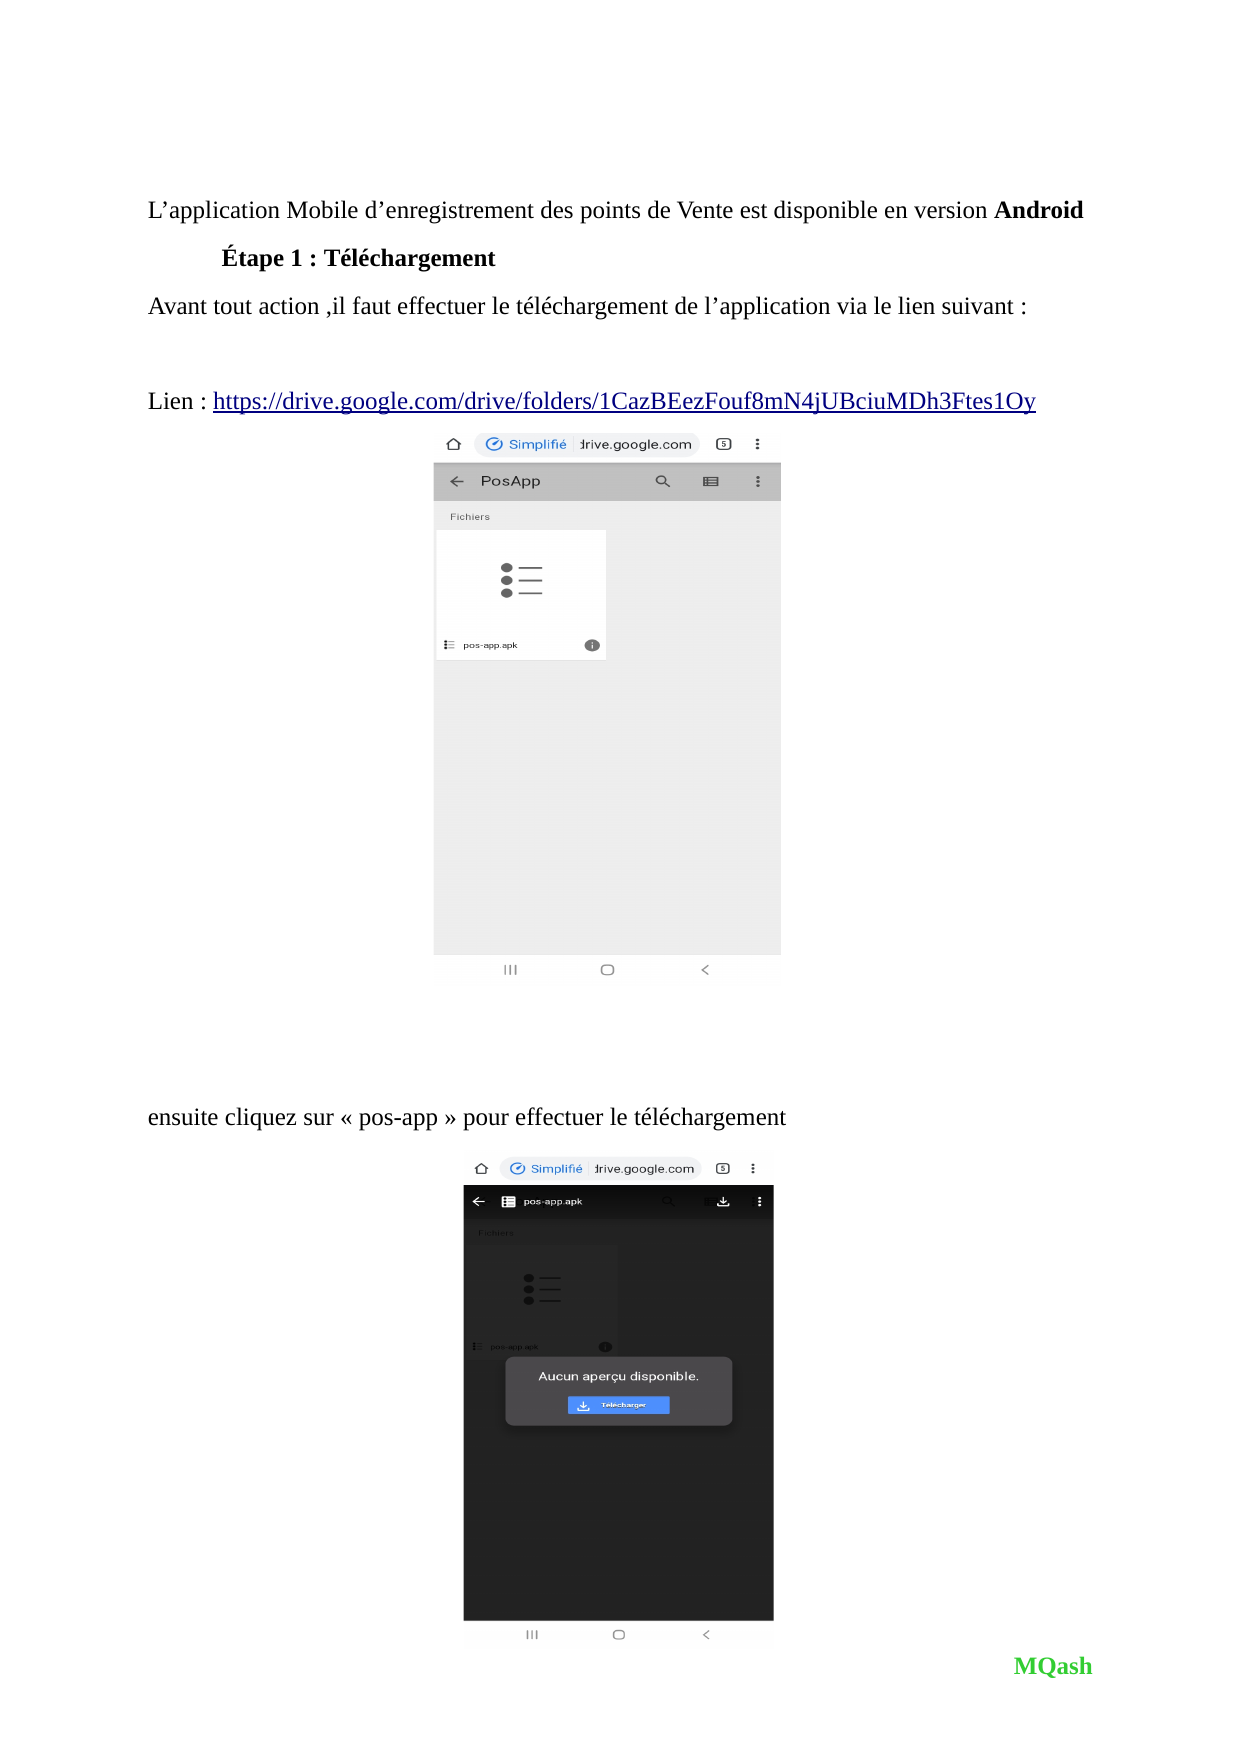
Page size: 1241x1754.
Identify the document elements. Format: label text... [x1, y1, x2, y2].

text Lien : https://drive.google.com/drive/folders/1CazBEezFouf8mN4jUBciuMDh3Ftes1Oy [148, 386, 1093, 415]
text Avant tout action ,il faut effectuer le téléchargement de l’application via le lien suivant : [148, 291, 1093, 319]
text ensuite cliquez sur « pos-app » pour effectuer le téléchargement [148, 1102, 1093, 1131]
picture [433, 433, 781, 986]
text L’application Mobile d’enregistrement des points de Vente est disponible en version Android [148, 195, 1093, 224]
picture [463, 1150, 774, 1649]
text Étape 1 : Téléchargement [148, 243, 1093, 272]
